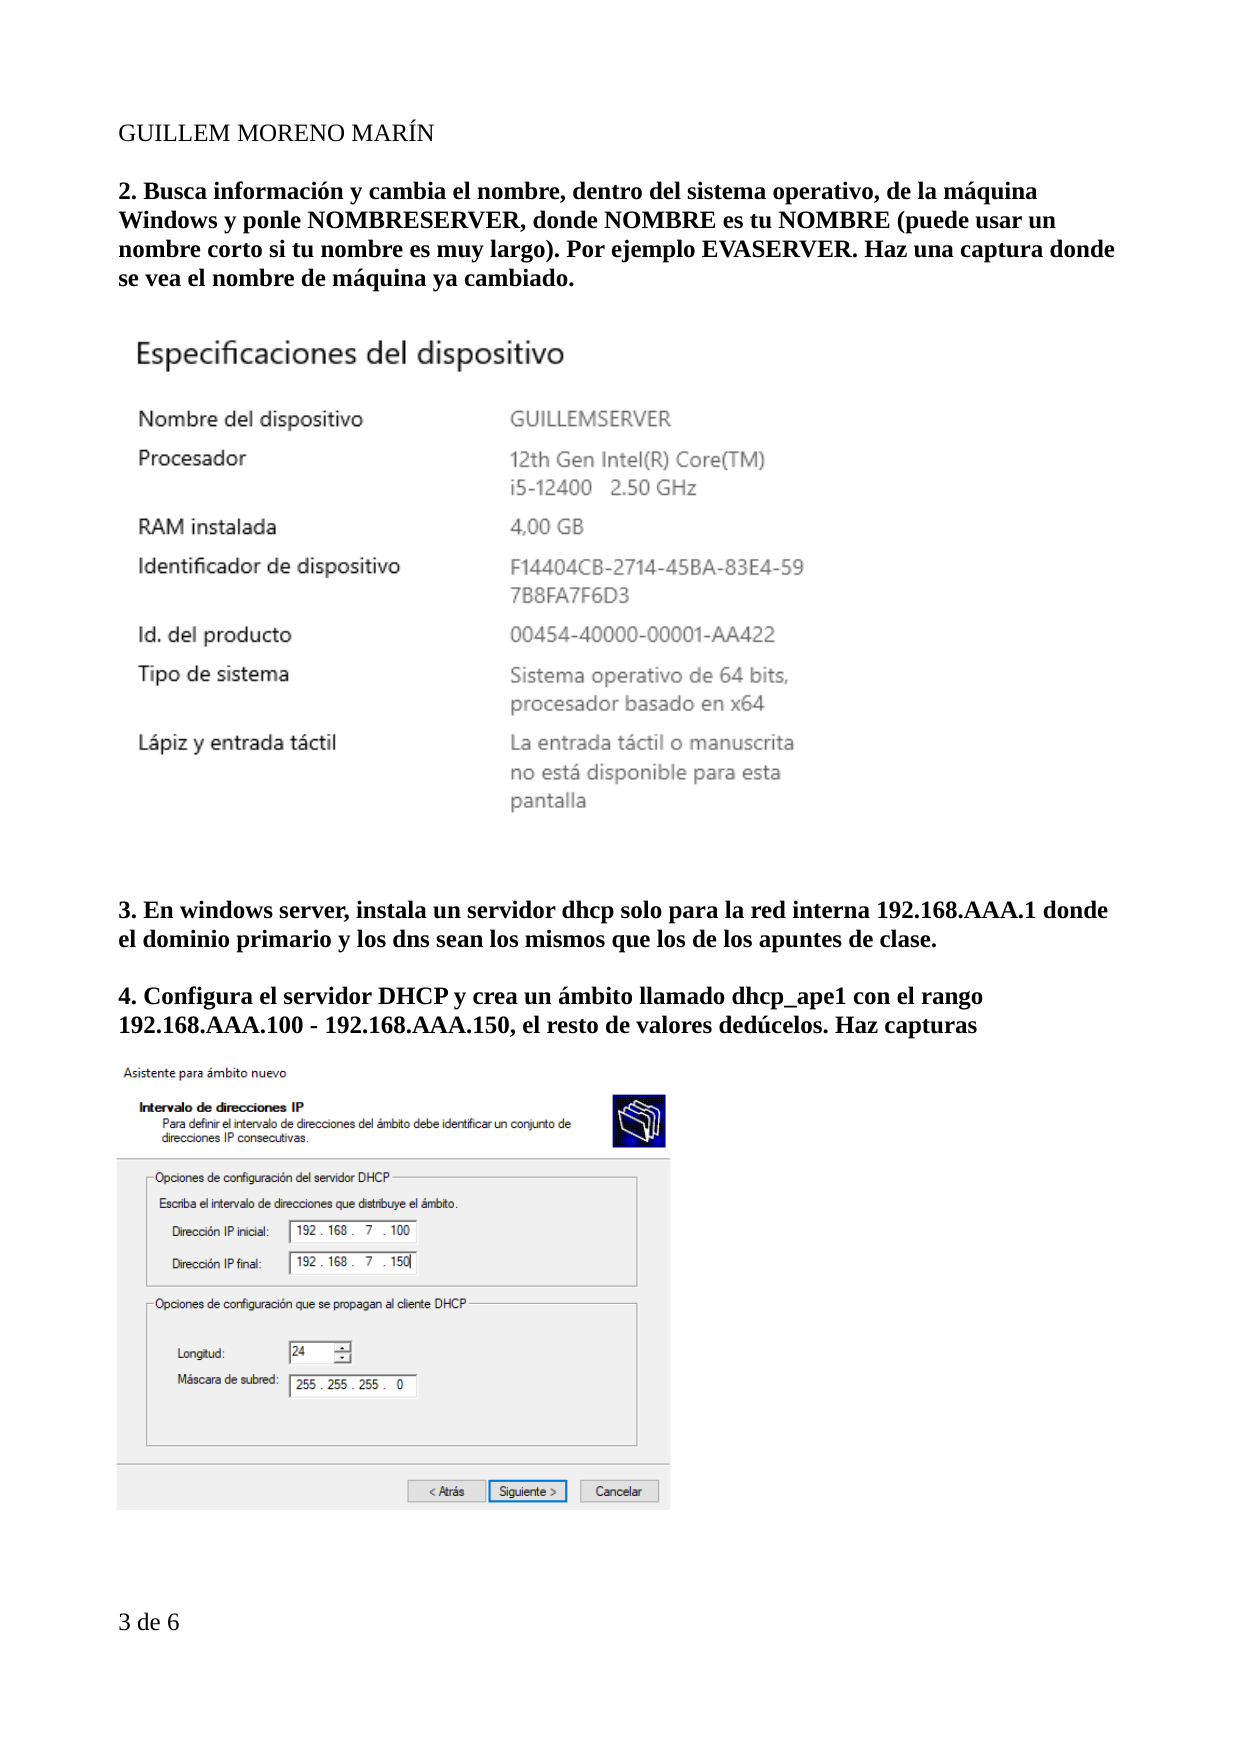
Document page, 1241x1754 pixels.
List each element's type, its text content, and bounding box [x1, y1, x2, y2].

text nombre corto si tu nombre es muy largo). Por ejemplo EVASERVER. Haz una captura donde [118, 234, 1122, 263]
text se vea el nombre de máquina ya cambiado. [118, 263, 1122, 291]
picture [118, 311, 812, 822]
text 4. Configura el servidor DHCP y crea un ámbito llamado dhcp_ape1 con el rango [118, 981, 1122, 1010]
text Windows y ponle NOMBRESERVER, donde NOMBRE es tu NOMBRE (puede usar un [118, 205, 1122, 234]
text 2. Busca información y cambia el nombre, dentro del sistema operativo, de la máquina [118, 176, 1122, 205]
text 3. En windows server, instala un servidor dhcp solo para la red interna 192.168.AAA.1 donde [118, 895, 1122, 924]
text 192.168.AAA.100 - 192.168.AAA.150, el resto de valores dedúcelos. Haz capturas [118, 1010, 1122, 1039]
picture [116, 1058, 671, 1510]
text el dominio primario y los dns sean los mismos que los de los apuntes de clase. [118, 924, 1122, 953]
